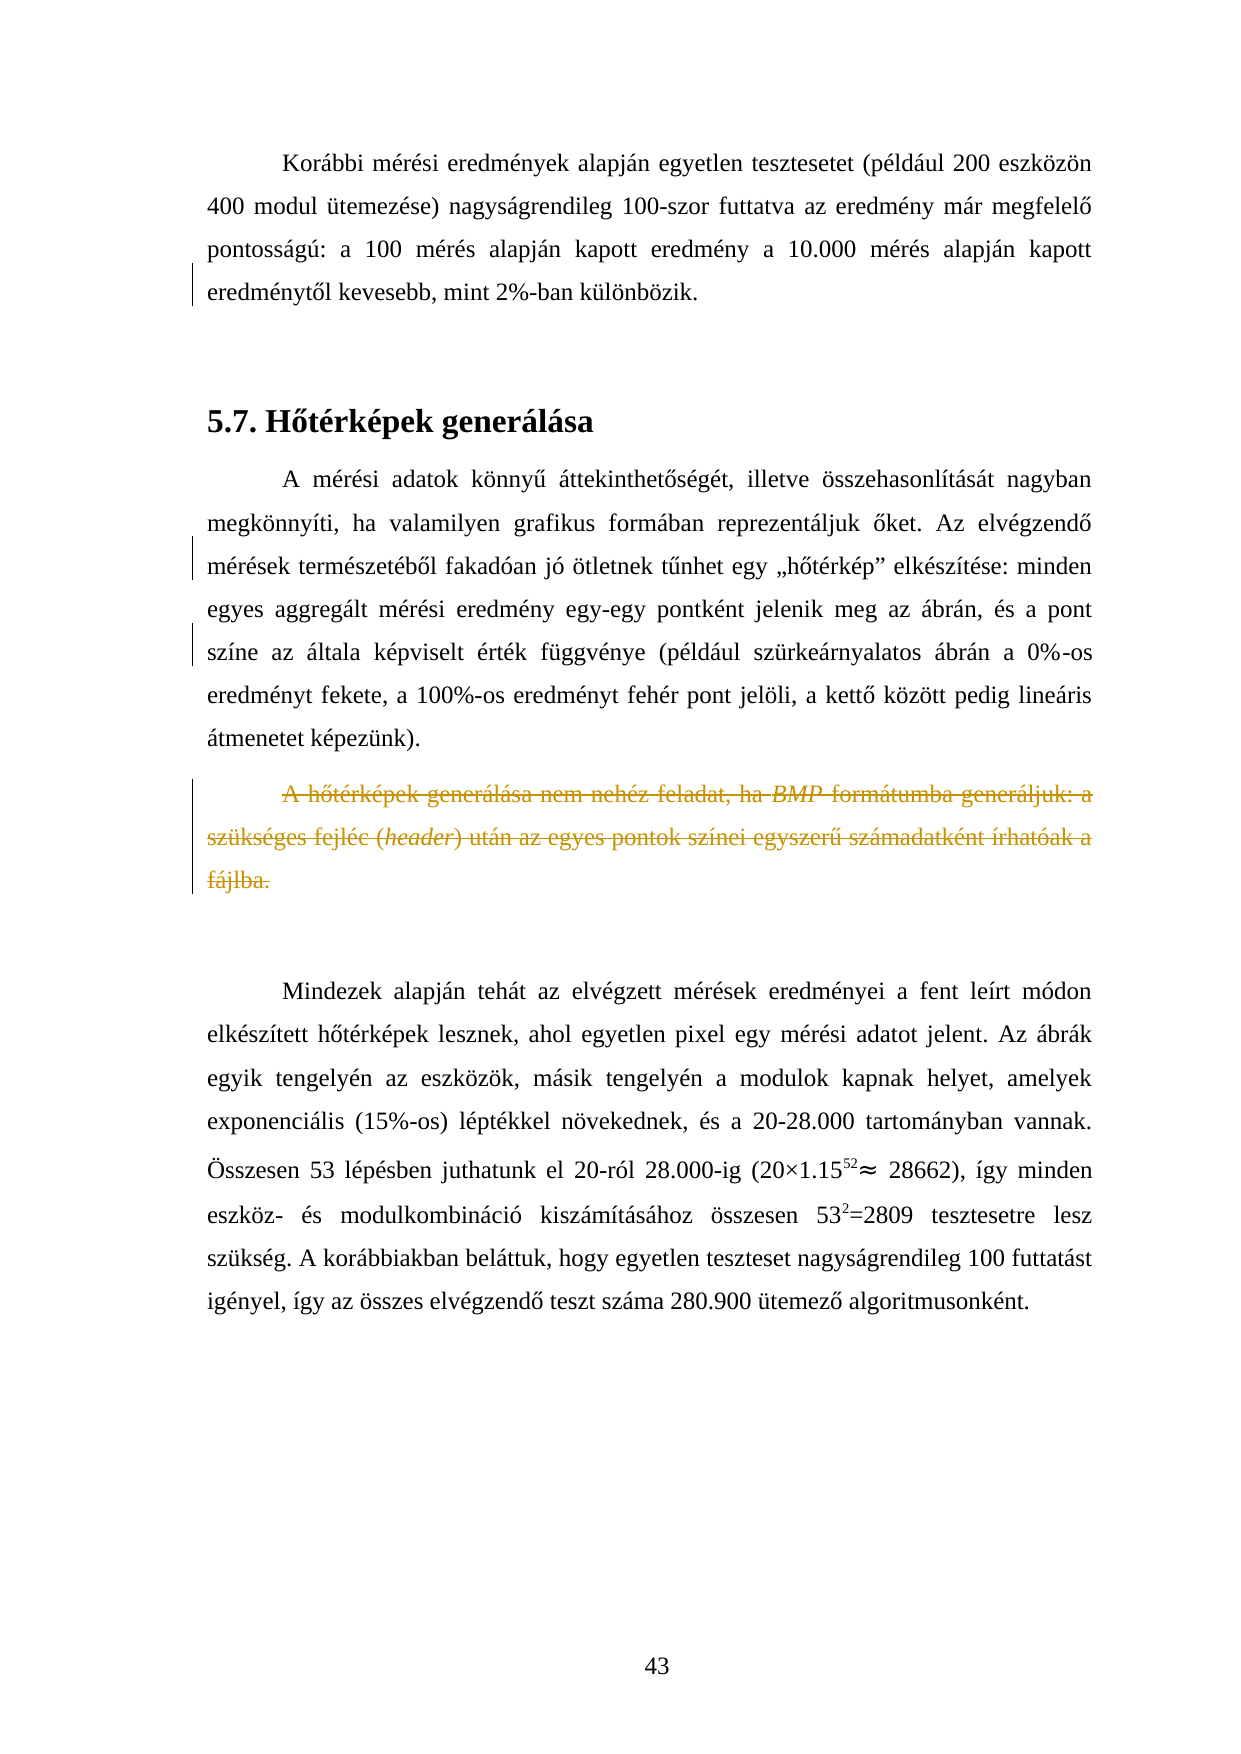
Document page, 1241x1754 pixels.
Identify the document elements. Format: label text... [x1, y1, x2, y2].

text A mérési adatok könnyű áttekinthetőségét, illetve összehasonlítását nagyban megkönnyíti, ha valamilyen grafikus formában reprezentáljuk őket. Az elvégzendő mérések természetéből fakadóan jó ötletnek tűnhet egy „hőtérkép” elkészítése: minden egyes aggregált mérési eredmény egy-egy pontként jelenik meg az ábrán, és a pont színe az általa képviselt érték függvénye (például szürkeárnyalatos ábrán a 0%-os eredményt fekete, a 100%-os eredményt fehér pont jelöli, a kettő között pedig lineáris átmenetet képezünk). [207, 464, 1092, 752]
text Korábbi mérési eredmények alapján egyetlen tesztesetet (például 200 eszközön 400 modul ütemezése) nagyságrendileg 100-szor futtatva az eredmény már megfelelő pontosságú: a 100 mérés alapján kapott eredmény a 10.000 mérés alapján kapott eredménytől kevesebb, mint 2%-ban különbözik. [207, 148, 1092, 306]
text Mindezek alapján tehát az elvégzett mérések eredményei a fent leírt módon elkészített hőtérképek lesznek, ahol egyetlen pixel egy mérési adatot jelent. Az ábrák egyik tengelyén az eszközök, másik tengelyén a modulok kapnak helyet, amelyek exponenciális (15%-os) léptékkel növekednek, és a 20-28.000 tartományban vannak. Összesen 53 lépésben juthatunk el 20-ról 28.000-ig (20×1.1552≈ 28662), így minden eszköz- és modulkombináció kiszámításához összesen 532=2809 tesztesetre lesz szükség. A korábbiakban beláttuk, hogy egyetlen teszteset nagyságrendileg 100 futtatást igényel, így az összes elvégzendő teszt száma 280.900 ütemező algoritmusonként. [207, 976, 1092, 1315]
subtitle 5.7. Hőtérképek generálása [207, 401, 1092, 439]
